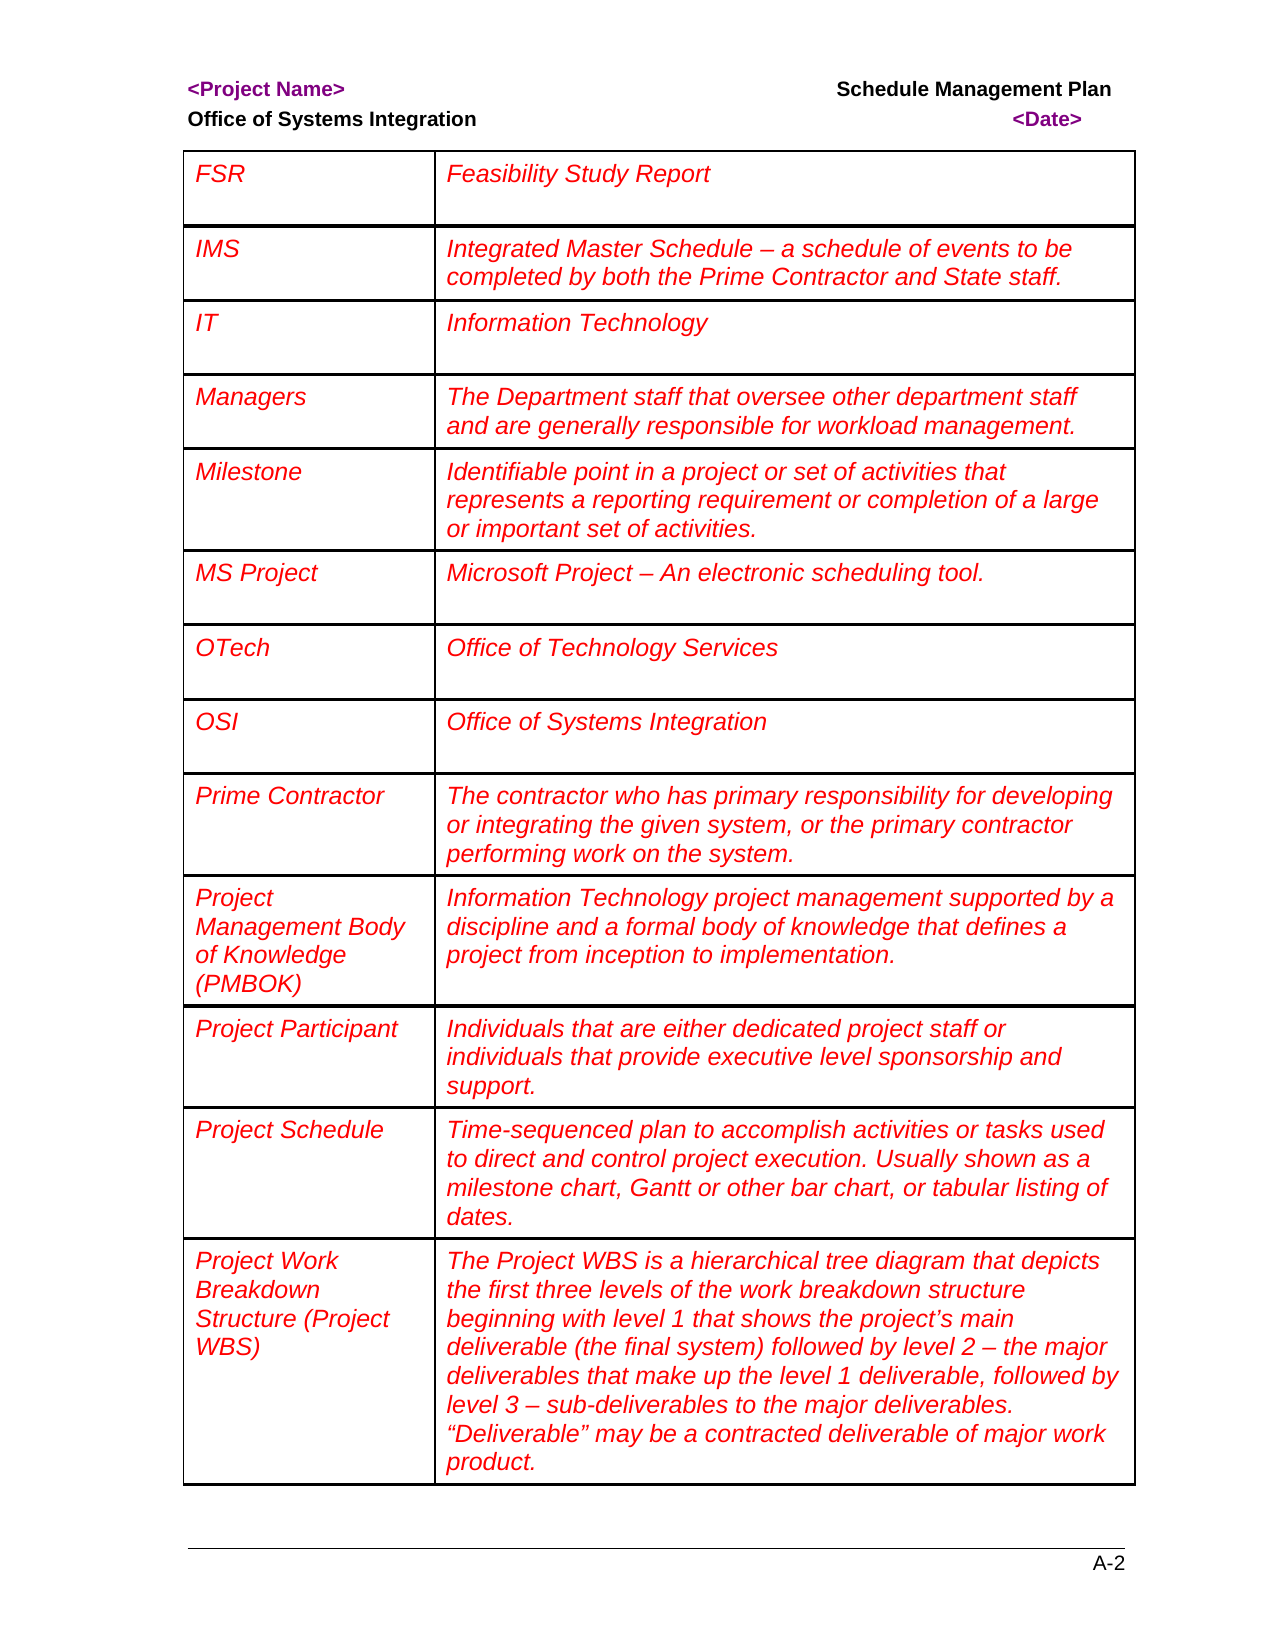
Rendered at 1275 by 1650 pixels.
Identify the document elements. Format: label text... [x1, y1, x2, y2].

table_cell Information Technology project management supported by a discipline and a formal body of knowledge that defines a project from inception to implementation. [436, 877, 1134, 1004]
table_cell IMS [184, 228, 434, 298]
table_cell The contractor who has primary responsibility for developing or integrating the given system, or the primary contractor performing work on the system. [436, 775, 1134, 874]
table_cell Individuals that are either dedicated project staff or individuals that provide executive level sponsorship and support. [436, 1008, 1134, 1106]
table_cell MS Project [184, 552, 434, 623]
table_cell Project Work Breakdown Structure (Project WBS) [184, 1240, 434, 1482]
table_cell Milestone [184, 450, 434, 549]
table_cell Office of Systems Integration [436, 701, 1134, 772]
table_cell Project Participant [184, 1008, 434, 1106]
table_cell Identifiable point in a project or set of activities that represents a reporting requirement or completion of a large or important set of activities. [436, 450, 1134, 549]
table_cell Integrated Master Schedule – a schedule of events to be completed by both the Prime Contractor and State staff. [436, 228, 1134, 298]
table_cell The Department staff that oversee other department staff and are generally responsible for workload management. [436, 376, 1134, 447]
table_cell FSR [184, 152, 434, 224]
table_cell Office of Technology Services [436, 626, 1134, 697]
table_cell Prime Contractor [184, 775, 434, 874]
table_cell Microsoft Project – An electronic scheduling tool. [436, 552, 1134, 623]
table_cell Information Technology [436, 302, 1134, 373]
table_cell Time-sequenced plan to accomplish activities or tasks used to direct and control project execution. Usually shown as a milestone chart, Gantt or other bar chart, or tabular listing of dates. [436, 1109, 1134, 1237]
table_cell IT [184, 302, 434, 373]
table_cell Feasibility Study Report [436, 152, 1134, 224]
table_cell OSI [184, 701, 434, 772]
table_cell Project Schedule [184, 1109, 434, 1237]
table_cell OTech [184, 626, 434, 697]
table_cell Managers [184, 376, 434, 447]
table_cell The Project WBS is a hierarchical tree diagram that depicts the first three levels of the work breakdown structure beginning with level 1 that shows the project’s main deliverable (the final system) followed by level 2 – the major deliverables that make up the level 1 deliverable, followed by level 3 – sub-deliverables to the major deliverables. “Deliverable” may be a contracted deliverable of major work product. [436, 1240, 1134, 1482]
table_cell Project Management Body of Knowledge (PMBOK) [184, 877, 434, 1004]
